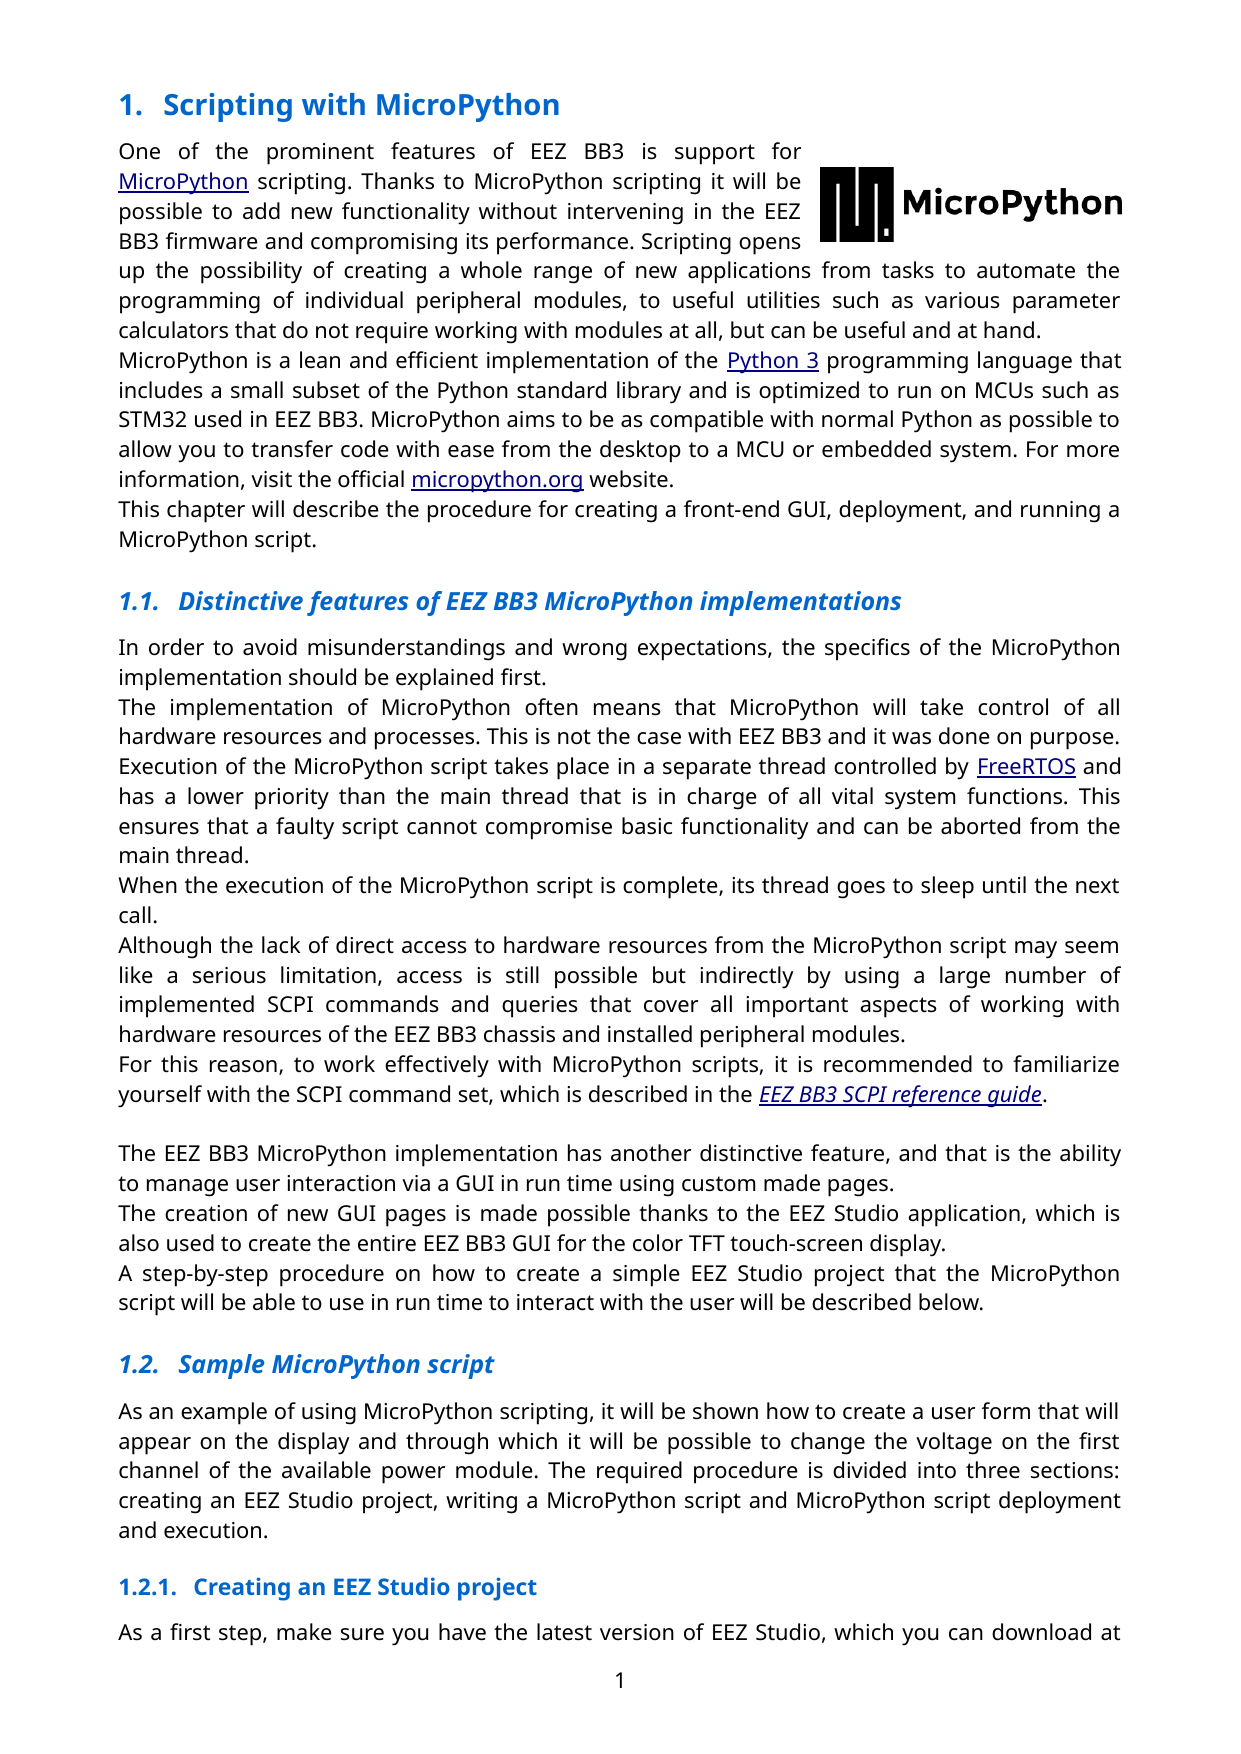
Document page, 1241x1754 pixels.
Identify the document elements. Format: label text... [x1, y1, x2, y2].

text A step-by-step procedure on how to create a simple EEZ Studio project that the MicroPython script will be able to use in run time to interact with the user will be described below. [118, 1258, 1122, 1317]
text The EEZ BB3 MicroPython implementation has another distinctive feature, and that is the ability to manage user interaction via a GUI in run time using custom made pages. [118, 1138, 1122, 1198]
text Although the lack of direct access to hardware resources from the MicroPython script may seem like a serious limitation, access is still possible but indirectly by using a large number of implemented SCPI commands and queries that cover all important aspects of working with hardware resources of the EEZ BB3 chassis and installed peripheral modules. [118, 930, 1122, 1049]
text When the execution of the MicroPython script is complete, its thread goes to sleep until the next call. [118, 870, 1122, 930]
text For this reason, to work effectively with MicroPython scripts, it is recommended to familiarize yourself with the SCPI command set, which is described in the EEZ BB3 SCPI reference guide. [118, 1049, 1122, 1109]
subtitle Scripting with MicroPython [118, 84, 1122, 124]
text As a first step, make sure you have the latest version of EEZ Studio, which you can download at [118, 1617, 1122, 1647]
subtitle Sample MicroPython script [118, 1347, 1122, 1381]
text The creation of new GUI pages is made possible thanks to the EEZ Studio application, which is also used to create the entire EEZ BB3 GUI for the color TFT touch-screen display. [118, 1198, 1122, 1258]
text As an example of using MicroPython scripting, it will be shown how to create a user form that will appear on the display and through which it will be possible to change the voltage on the first channel of the available power module. The required procedure is divided into three sections: creating an EEZ Studio project, writing a MicroPython script and MicroPython script deployment and execution. [118, 1396, 1122, 1545]
text This chapter will describe the procedure for creating a front-end GUI, deployment, and running a MicroPython script. [118, 494, 1122, 553]
text In order to avoid misunderstandings and wrong expectations, the specifics of the MicroPython implementation should be explained first. [118, 632, 1122, 692]
picture [820, 167, 1122, 242]
text MicroPython is a lean and efficient implementation of the Python 3 programming language that includes a small subset of the Python standard library and is optimized to run on MCUs such as STM32 used in EEZ BB3. MicroPython aims to be as compatible with normal Python as possible to allow you to transfer code with ease from the desktop to a MCU or embedded system. For more information, visit the official micropython.org website. [118, 345, 1122, 494]
subtitle Distinctive features of EEZ BB3 MicroPython implementations [118, 583, 1122, 617]
text The implementation of MicroPython often means that MicroPython will take control of all hardware resources and processes. This is not the case with EEZ BB3 and it was done on purpose. Execution of the MicroPython script takes place in a separate thread controlled by FreeRTOS and has a lower priority than the main thread that is in charge of all vital system functions. This ensures that a faulty script cannot compromise basic functionality and can be aborted from the main thread. [118, 692, 1122, 870]
subtitle Creating an EEZ Studio project [118, 1571, 1122, 1603]
text One of the prominent features of EEZ BB3 is support for MicroPython scripting. Thanks to MicroPython scripting it will be possible to add new functionality without intervening in the EEZ BB3 firmware and compromising its performance. Scripting opens up the possibility of creating a whole range of new applications from tasks to automate the programming of individual peripheral modules, to useful utilities such as various parameter calculators that do not require working with modules at all, but can be useful and at hand. [118, 136, 1122, 345]
